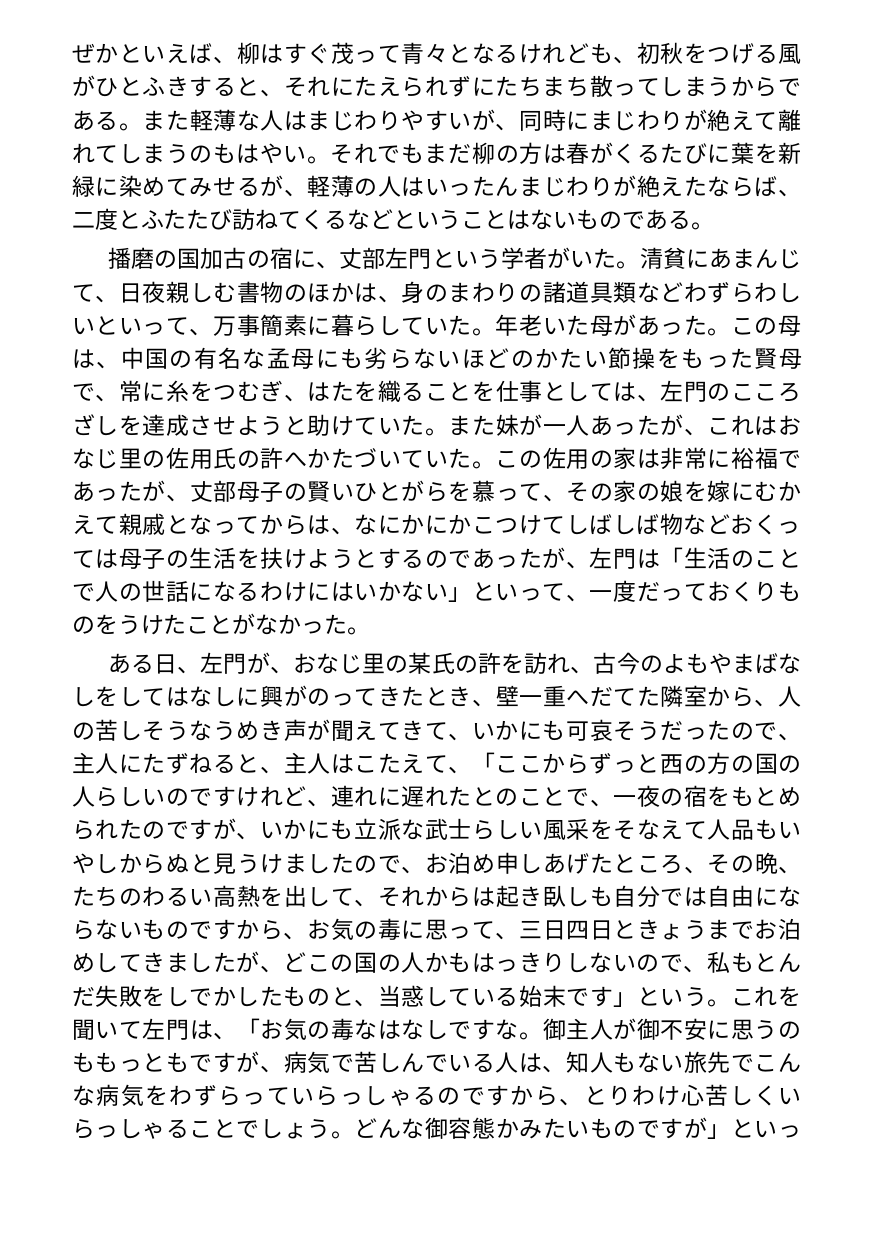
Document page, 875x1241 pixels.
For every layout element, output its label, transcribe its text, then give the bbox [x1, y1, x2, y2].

text 播磨の国加古の宿に、丈部左門という学者がいた。清貧にあまんじて、日夜親しむ書物のほかは、身のまわりの諸道具類などわずらわしいといって、万事簡素に暮らしていた。年老いた母があった。この母は、中国の有名な孟母にも劣らないほどのかたい節操をもった賢母で、常に糸をつむぎ、はたを織ることを仕事としては、左門のこころざしを達成させようと助けていた。また妹が一人あったが、これはおなじ里の佐用氏の許へかたづいていた。この佐用の家は非常に裕福であったが、丈部母子の賢いひとがらを慕って、その家の娘を嫁にむかえて親戚となってからは、なにかにかこつけてしばしば物などおくっては母子の生活を扶けようとするのであったが、左門は「生活のことで人の世話になるわけにはいかない」といって、一度だっておくりものをうけたことがなかった。 [72, 241, 802, 640]
text ある日、左門が、おなじ里の某氏の許を訪れ、古今のよもやまばなしをしてはなしに興がのってきたとき、壁一重へだてた隣室から、人の苦しそうなうめき声が聞えてきて、いかにも可哀そうだったので、主人にたずねると、主人はこたえて、「ここからずっと西の方の国の人らしいのですけれど、連れに遅れたとのことで、一夜の宿をもとめられたのですが、いかにも立派な武士らしい風采をそなえて人品もいやしからぬと見うけましたので、お泊め申しあげたところ、その晩、たちのわるい高熱を出して、それからは起き臥しも自分では自由にならないものですから、お気の毒に思って、三日四日ときょうまでお泊めしてきましたが、どこの国の人かもはっきりしないので、私もとんだ失敗をしでかしたものと、当惑している始末です」という。これを聞いて左門は、「お気の毒なはなしですな。御主人が御不安に思うのももっともですが、病気で苦しんでいる人は、知人もない旅先でこんな病気をわずらっていらっしゃるのですから、とりわけ心苦しくいらっしゃることでしょう。どんな御容態かみたいものですが」といっ [72, 646, 802, 1144]
text ぜかといえば、柳はすぐ茂って青々となるけれども、初秋をつげる風がひとふきすると、それにたえられずにたちまち散ってしまうからである。また軽薄な人はまじわりやすいが、同時にまじわりが絶えて離れてしまうのもはやい。それでもまだ柳の方は春がくるたびに葉を新緑に染めてみせるが、軽薄の人はいったんまじわりが絶えたならば、二度とふたたび訪ねてくるなどということはないものである。 [72, 36, 802, 235]
